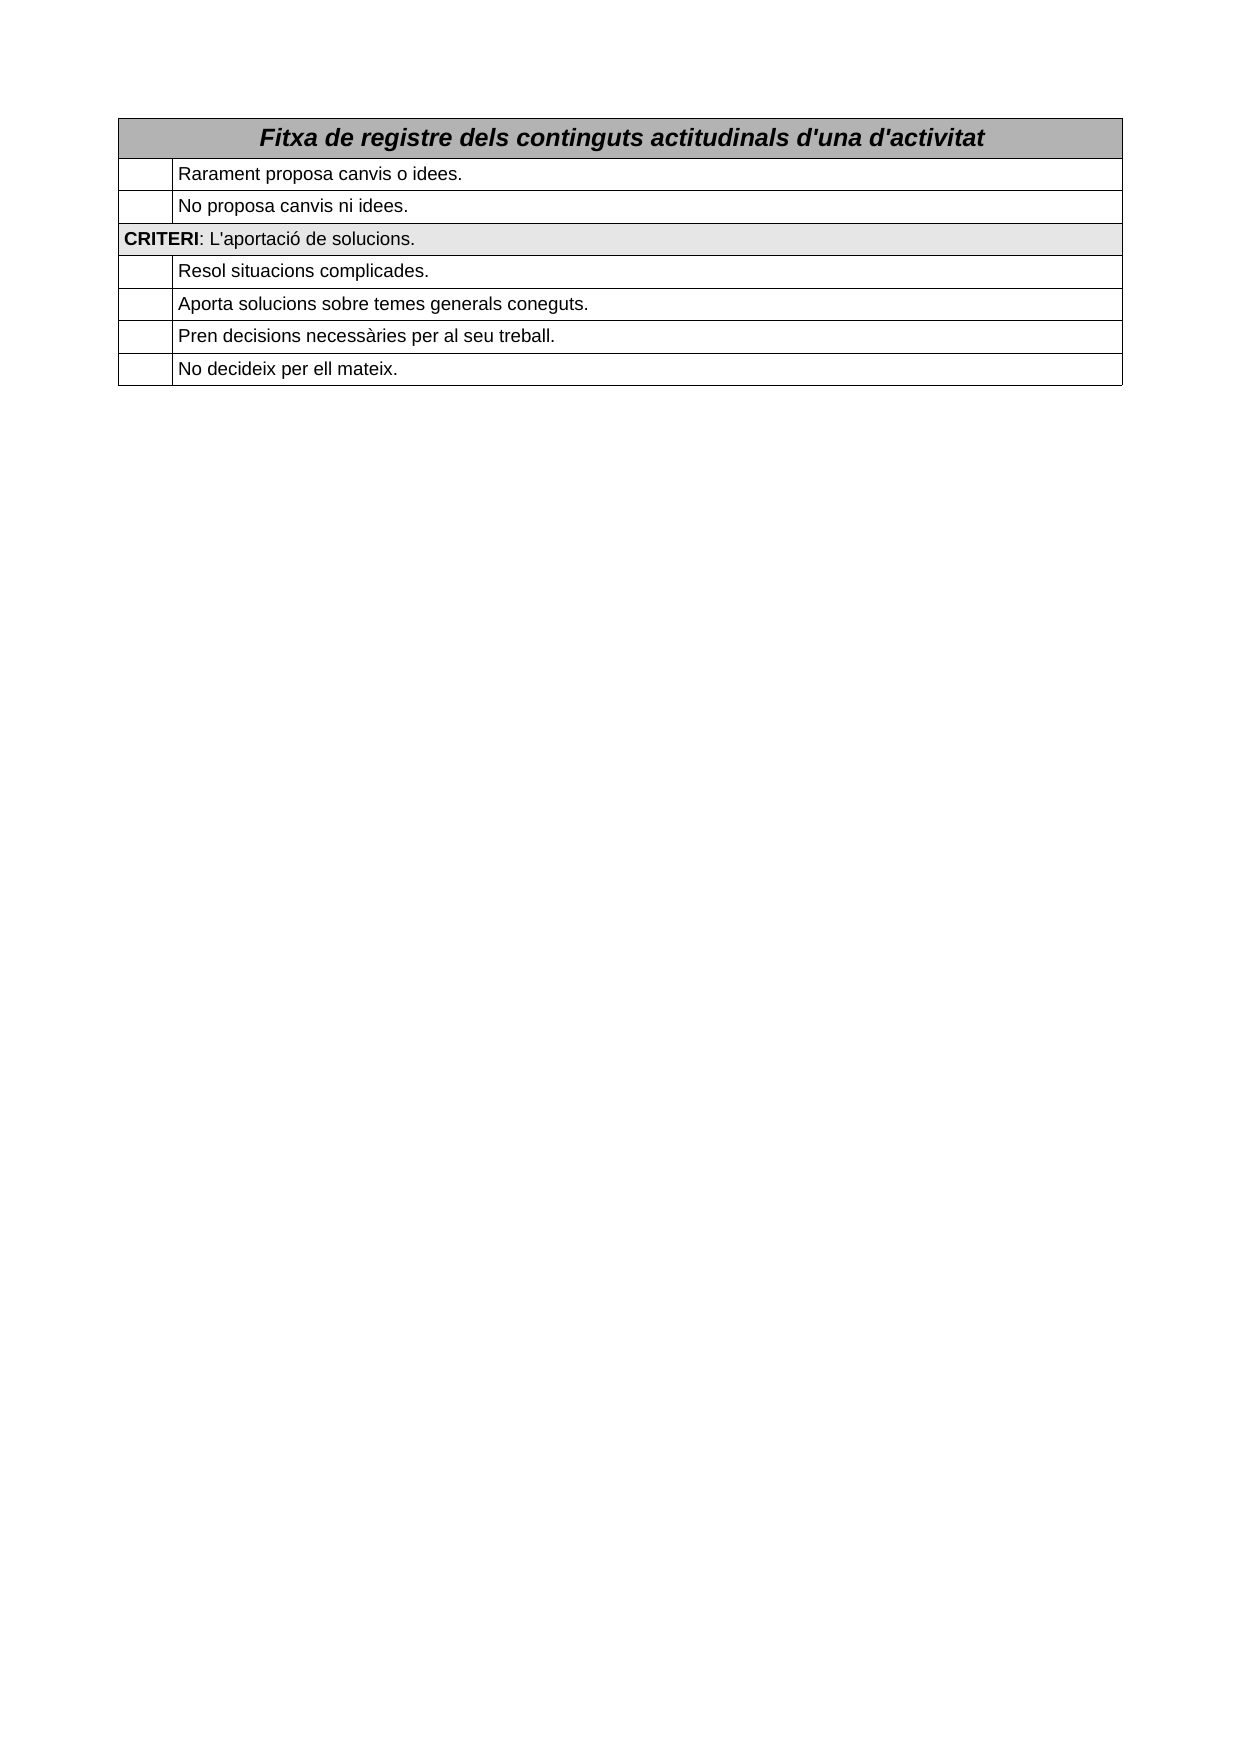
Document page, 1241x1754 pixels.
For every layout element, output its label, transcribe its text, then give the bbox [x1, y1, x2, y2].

table_cell CRITERI: L'aportació de solucions. [119, 224, 1122, 255]
table_cell [119, 159, 172, 190]
table_cell [119, 256, 172, 288]
table_cell [119, 289, 172, 320]
table_cell [119, 354, 172, 385]
table_cell Pren decisions necessàries per al seu treball. [173, 321, 1122, 353]
table_cell No decideix per ell mateix. [173, 354, 1122, 385]
table_cell [119, 321, 172, 353]
table_cell Resol situacions complicades. [173, 256, 1122, 288]
table_cell Rarament proposa canvis o idees. [173, 159, 1122, 190]
table_cell [119, 191, 172, 223]
table_cell Aporta solucions sobre temes generals coneguts. [173, 289, 1122, 320]
table_cell No proposa canvis ni idees. [173, 191, 1122, 223]
table_header Fitxa de registre dels continguts actitudinals d'una d'activitat [119, 119, 1122, 158]
